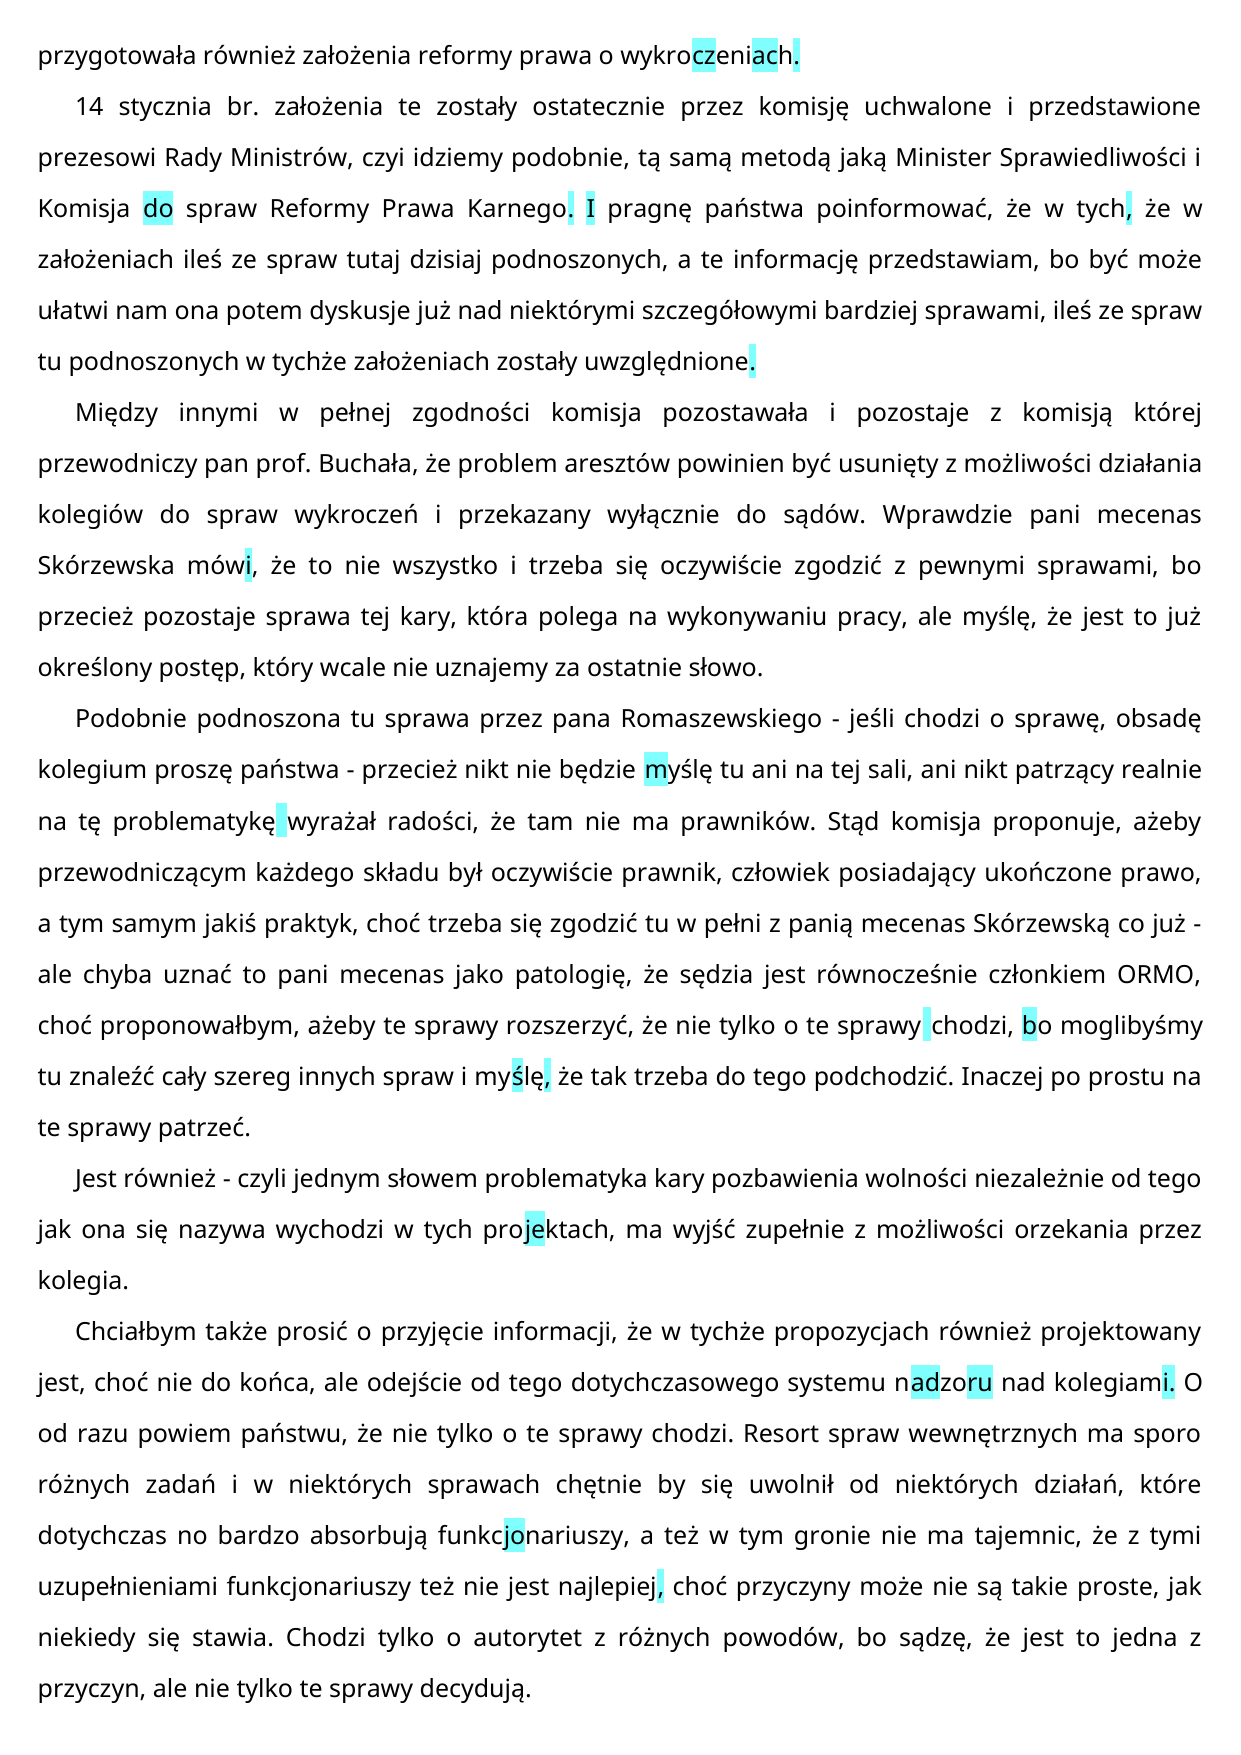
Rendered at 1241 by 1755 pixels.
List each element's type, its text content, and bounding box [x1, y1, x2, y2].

text Jest również - czyli jednym słowem problematyka kary pozbawienia wolności niezależnie od tego jak ona się nazywa wychodzi w tych projektach, ma wyjść zupełnie z możliwości orzekania przez kolegia. [37, 1160, 1203, 1297]
text Chciałbym także prosić o przyjęcie informacji, że w tychże propozycjach również projektowany jest, choć nie do końca, ale odejście od tego dotychczasowego systemu nadzoru nad kolegiami. O od razu powiem państwu, że nie tylko o te sprawy chodzi. Resort spraw wewnętrznych ma sporo różnych zadań i w niektórych sprawach chętnie by się uwolnił od niektórych działań, które dotychczas no bardzo absorbują funkcjonariuszy, a też w tym gronie nie ma tajemnic, że z tymi uzupełnieniami funkcjonariuszy też nie jest najlepiej, choć przyczyny może nie są takie proste, jak niekiedy się stawia. Chodzi tylko o autorytet z różnych powodów, bo sądzę, że jest to jedna z przyczyn, ale nie tylko te sprawy decydują. [37, 1313, 1203, 1705]
text Między innymi w pełnej zgodności komisja pozostawała i pozostaje z komisją której przewodniczy pan prof. Buchała, że problem aresztów powinien być usunięty z możliwości działania kolegiów do spraw wykroczeń i przekazany wyłącznie do sądów. Wprawdzie pani mecenas Skórzewska mówi, że to nie wszystko i trzeba się oczywiście zgodzić z pewnymi sprawami, bo przecież pozostaje sprawa tej kary, która polega na wykonywaniu pracy, ale myślę, że jest to już określony postęp, który wcale nie uznajemy za ostatnie słowo. [37, 395, 1203, 684]
text Podobnie podnoszona tu sprawa przez pana Romaszewskiego - jeśli chodzi o sprawę, obsadę kolegium proszę państwa - przecież nikt nie będzie myślę tu ani na tej sali, ani nikt patrzący realnie na tę problematykę wyrażał radości, że tam nie ma prawników. Stąd komisja proponuje, ażeby przewodniczącym każdego składu był oczywiście prawnik, człowiek posiadający ukończone prawo, a tym samym jakiś praktyk, choć trzeba się zgodzić tu w pełni z panią mecenas Skórzewską co już - ale chyba uznać to pani mecenas jako patologię, że sędzia jest równocześnie członkiem ORMO, choć proponowałbym, ażeby te sprawy rozszerzyć, że nie tylko o te sprawy chodzi, bo moglibyśmy tu znaleźć cały szereg innych spraw i myślę, że tak trzeba do tego podchodzić. Inaczej po prostu na te sprawy patrzeć. [37, 701, 1203, 1143]
text 14 stycznia br. założenia te zostały ostatecznie przez komisję uchwalone i przedstawione prezesowi Rady Ministrów, czyi idziemy podobnie, tą samą metodą jaką Minister Sprawiedliwości i Komisja do spraw Reformy Prawa Karnego. I pragnę państwa poinformować, że w tych, że w założeniach ileś ze spraw tutaj dzisiaj podnoszonych, a te informację przedstawiam, bo być może ułatwi nam ona potem dyskusje już nad niektórymi szczegółowymi bardziej sprawami, ileś ze spraw tu podnoszonych w tychże założeniach zostały uwzględnione. [37, 88, 1203, 378]
text przygotowała również założenia reformy prawa o wykroczeniach. [37, 37, 1203, 72]
